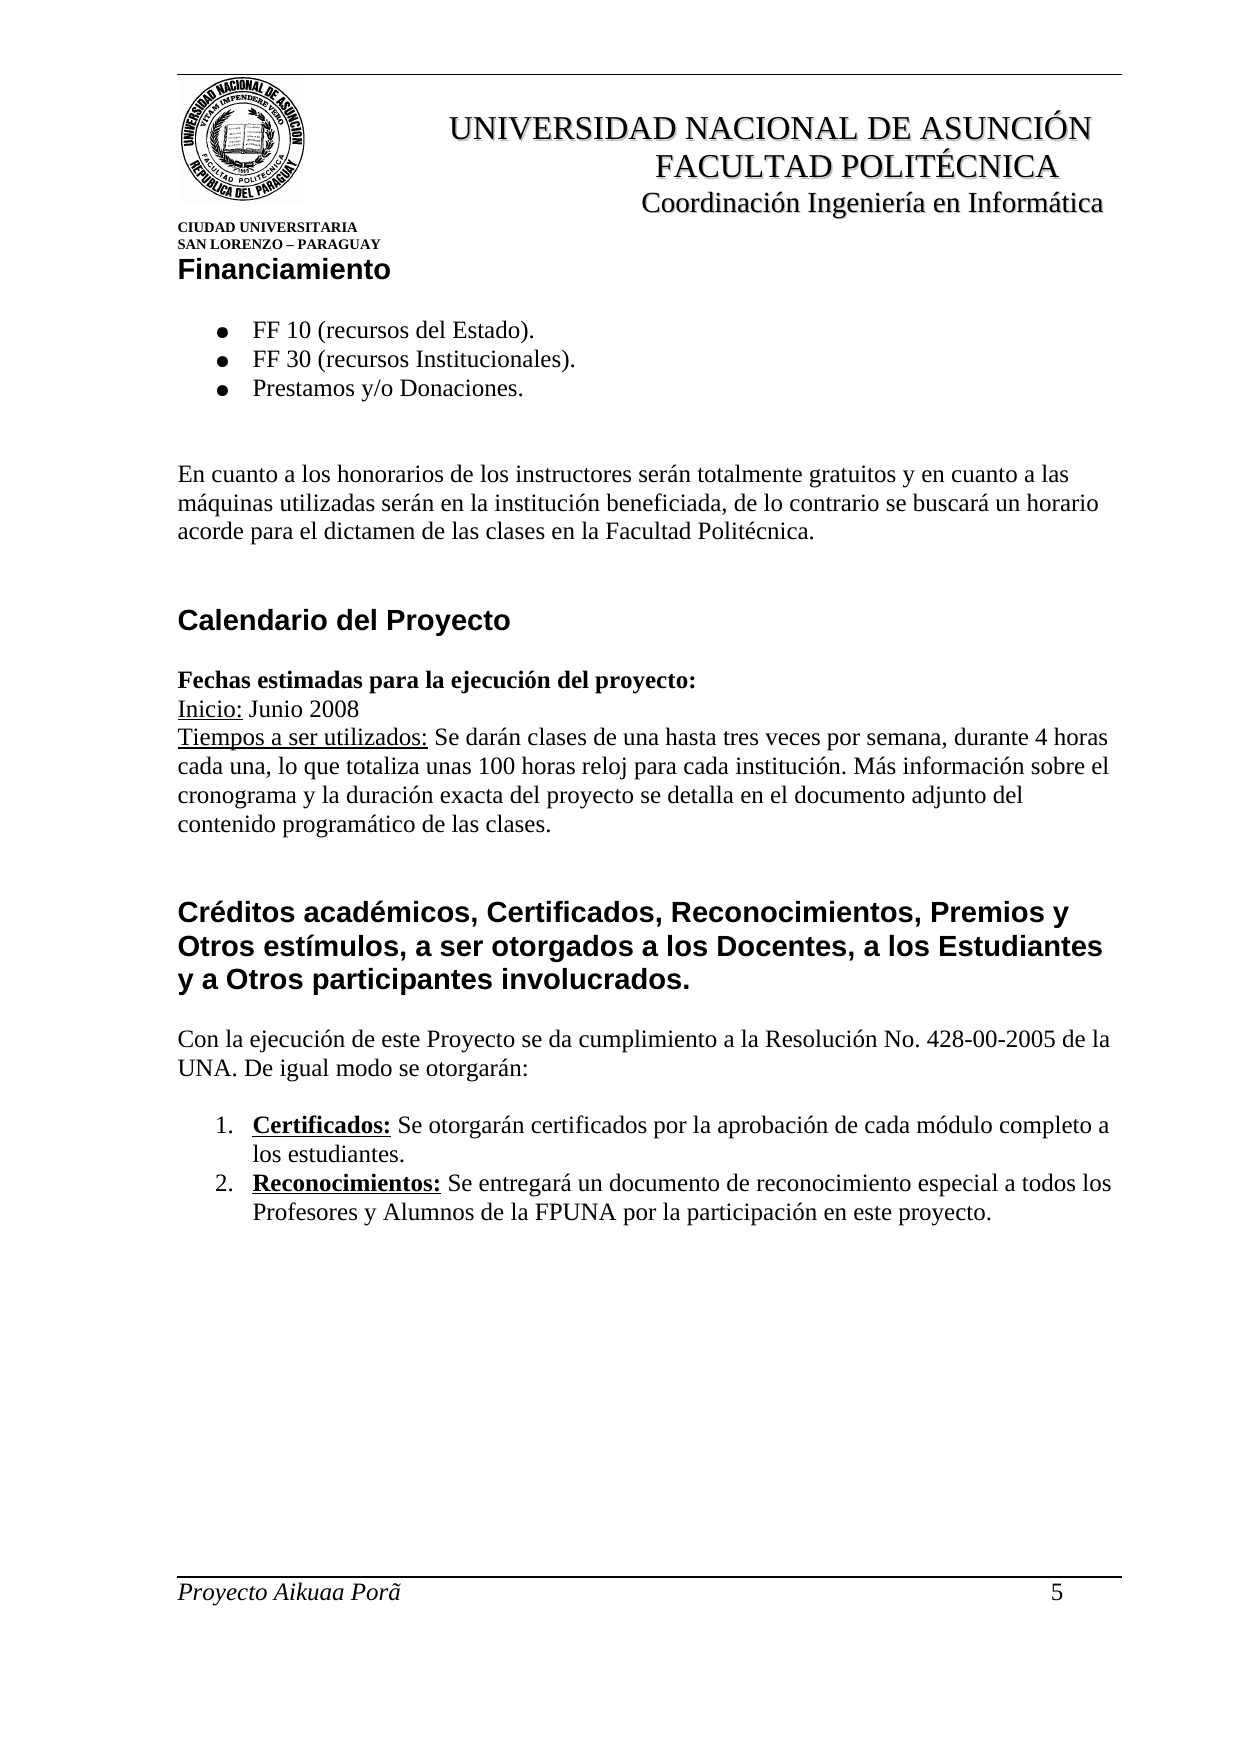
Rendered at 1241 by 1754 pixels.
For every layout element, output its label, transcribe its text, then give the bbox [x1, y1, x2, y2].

list FF 30 (recursos Institucionales). [215, 344, 1122, 373]
text En cuanto a los honorarios de los instructores serán totalmente gratuitos y en cuanto a las máquinas utilizadas serán en la institución beneficiada, de lo contrario se buscará un horario acorde para el dictamen de las clases en la Facultad Politécnica. [177, 459, 1122, 545]
text Tiempos a ser utilizados: Se darán clases de una hasta tres veces por semana, durante 4 horas cada una, lo que totaliza unas 100 horas reloj para cada institución. Más información sobre el cronograma y la duración exacta del proyecto se detalla en el documento adjunto del contenido programático de las clases. [177, 722, 1122, 837]
list Certificados: Se otorgarán certificados por la aprobación de cada módulo completo a los estudiantes. [215, 1111, 1122, 1168]
text Fechas estimadas para la ejecución del proyecto: [177, 665, 1122, 694]
list Reconocimientos: Se entregará un documento de reconocimiento especial a todos los Profesores y Alumnos de la FPUNA por la participación en este proyecto. [215, 1168, 1122, 1226]
subtitle Financiamiento [177, 252, 1122, 286]
subtitle Créditos académicos, Certificados, Reconocimientos, Premios y Otros estímulos, a ser otorgados a los Docentes, a los Estudiantes y a Otros participantes involucrados. [177, 895, 1122, 996]
list Prestamos y/o Donaciones. [215, 373, 1122, 401]
list FF 10 (recursos del Estado). [215, 315, 1122, 344]
text Inicio: Junio 2008 [177, 694, 1122, 722]
subtitle Calendario del Proyecto [177, 603, 1122, 636]
text Con la ejecución de este Proyecto se da cumplimiento a la Resolución No. 428-00-2005 de la UNA. De igual modo se otorgarán: [177, 1024, 1122, 1082]
